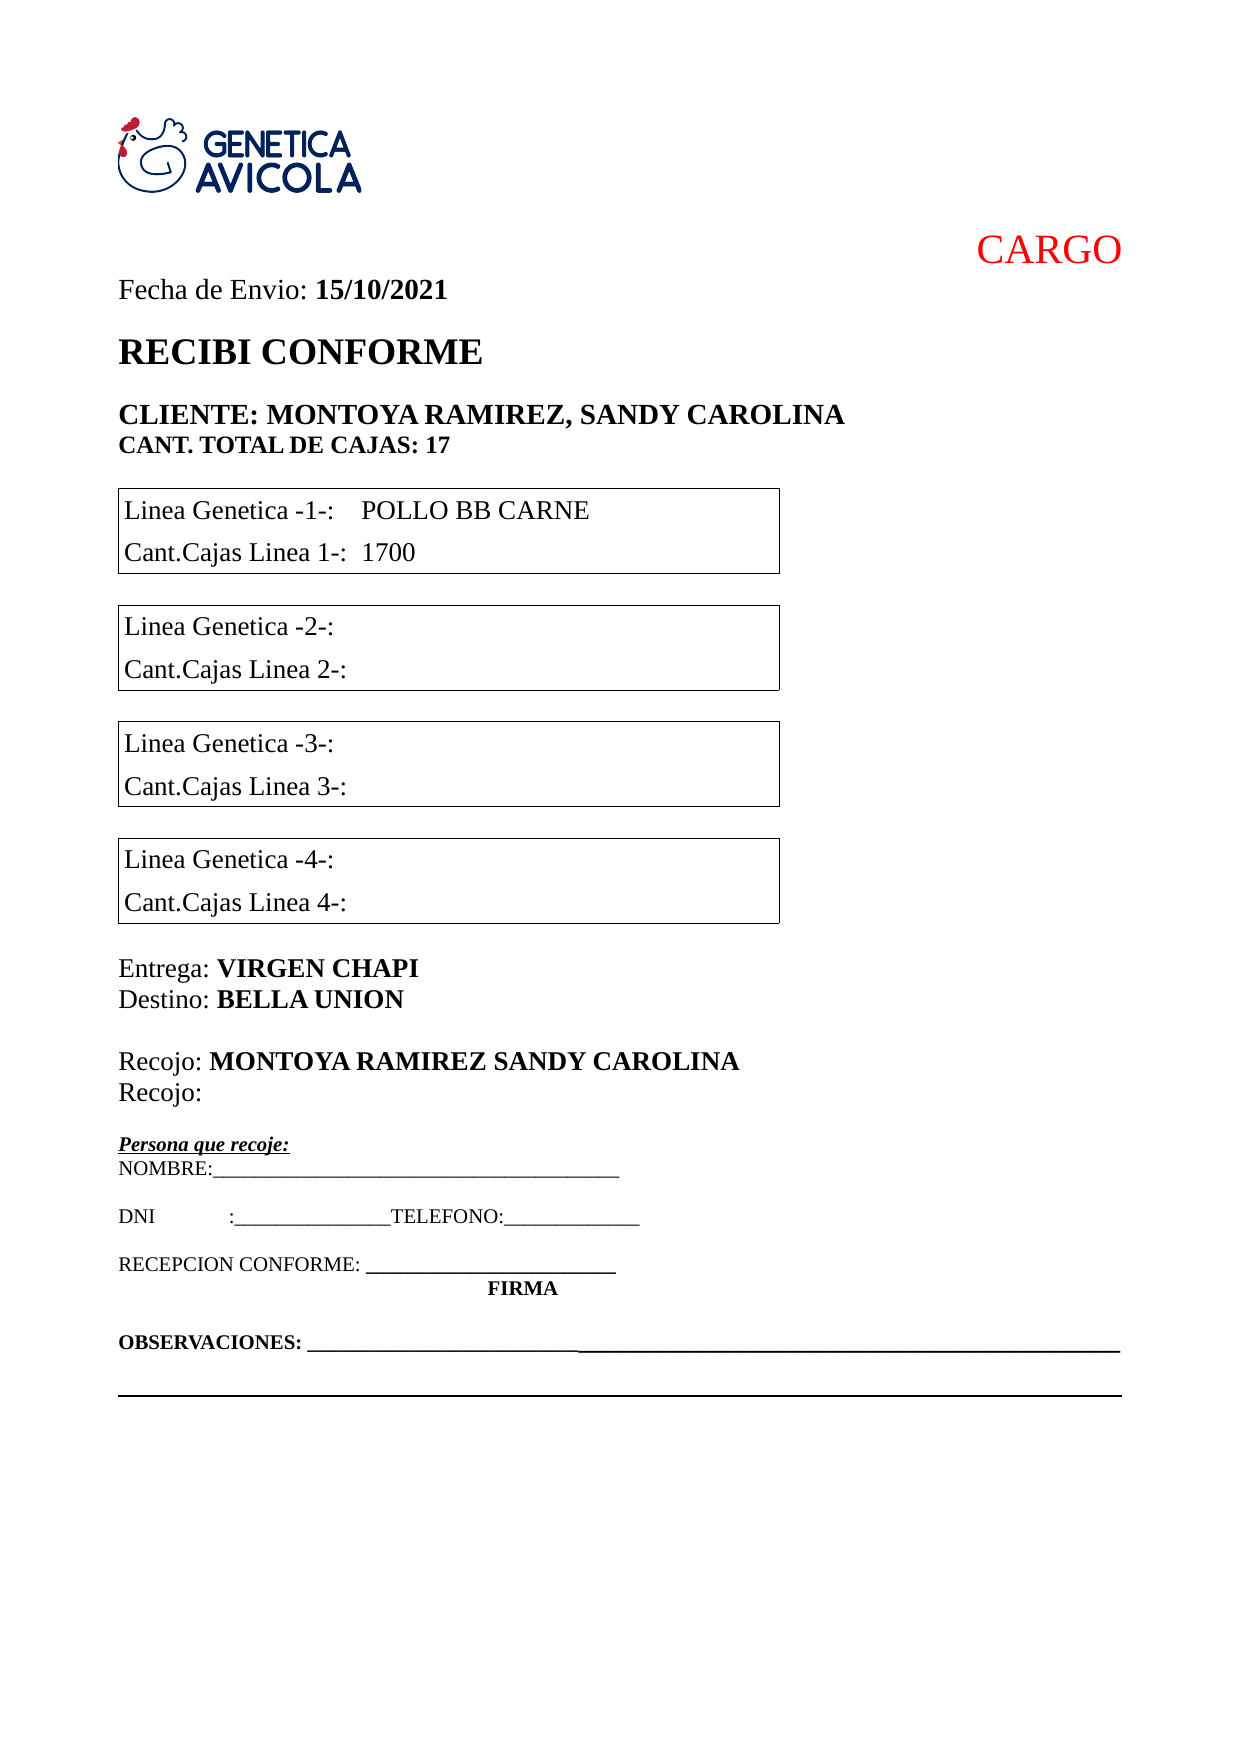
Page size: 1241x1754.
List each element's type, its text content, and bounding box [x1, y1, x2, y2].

text Fecha de Envio: 15/10/2021 [118, 272, 1122, 306]
table_header POLLO BB CARNE [356, 489, 779, 531]
table_cell Linea Genetica -3-: [119, 722, 356, 764]
text Entrega: VIRGEN CHAPI [118, 952, 1122, 983]
text CARGO [118, 224, 1122, 272]
text DNI :_______________TELEFONO:_____________ [118, 1204, 1122, 1228]
text Destino: BELLA UNION [118, 983, 1122, 1014]
table_cell Cant.Cajas Linea 2-: [119, 647, 356, 690]
text OBSERVACIONES: __________________________________________________________________ [118, 1324, 1122, 1355]
table_cell 1700 [356, 531, 779, 573]
text Persona que recoje: [118, 1132, 1122, 1156]
text RECIBI CONFORME [118, 330, 1122, 373]
table_cell [356, 880, 779, 923]
table_cell [356, 647, 779, 690]
text CANT. TOTAL DE CAJAS: 17 [118, 431, 1122, 459]
text FIRMA [118, 1276, 1122, 1300]
table_cell Cant.Cajas Linea 3-: [119, 764, 356, 806]
table_cell [356, 691, 779, 721]
table_cell [356, 722, 779, 764]
table_cell [118, 691, 356, 721]
table_cell Cant.Cajas Linea 1-: [119, 531, 356, 573]
table_cell Cant.Cajas Linea 4-: [119, 880, 356, 923]
table_cell Linea Genetica -2-: [119, 606, 356, 647]
text Recojo: [118, 1076, 1122, 1108]
picture [117, 117, 362, 193]
table_cell [356, 839, 779, 880]
table_cell [356, 606, 779, 647]
table_cell [356, 574, 779, 604]
table_cell Linea Genetica -4-: [119, 839, 356, 880]
text RECEPCION CONFORME: ________________________ [118, 1252, 1122, 1276]
table_cell [356, 764, 779, 806]
table_header Linea Genetica -1-: [119, 489, 356, 531]
text CLIENTE: MONTOYA RAMIREZ, SANDY CAROLINA [118, 397, 1122, 431]
table_cell [118, 574, 356, 604]
table_cell [356, 807, 779, 838]
text NOMBRE:_______________________________________ [118, 1156, 1122, 1180]
table_cell [118, 807, 356, 838]
text Recojo: MONTOYA RAMIREZ SANDY CAROLINA [118, 1045, 1122, 1076]
